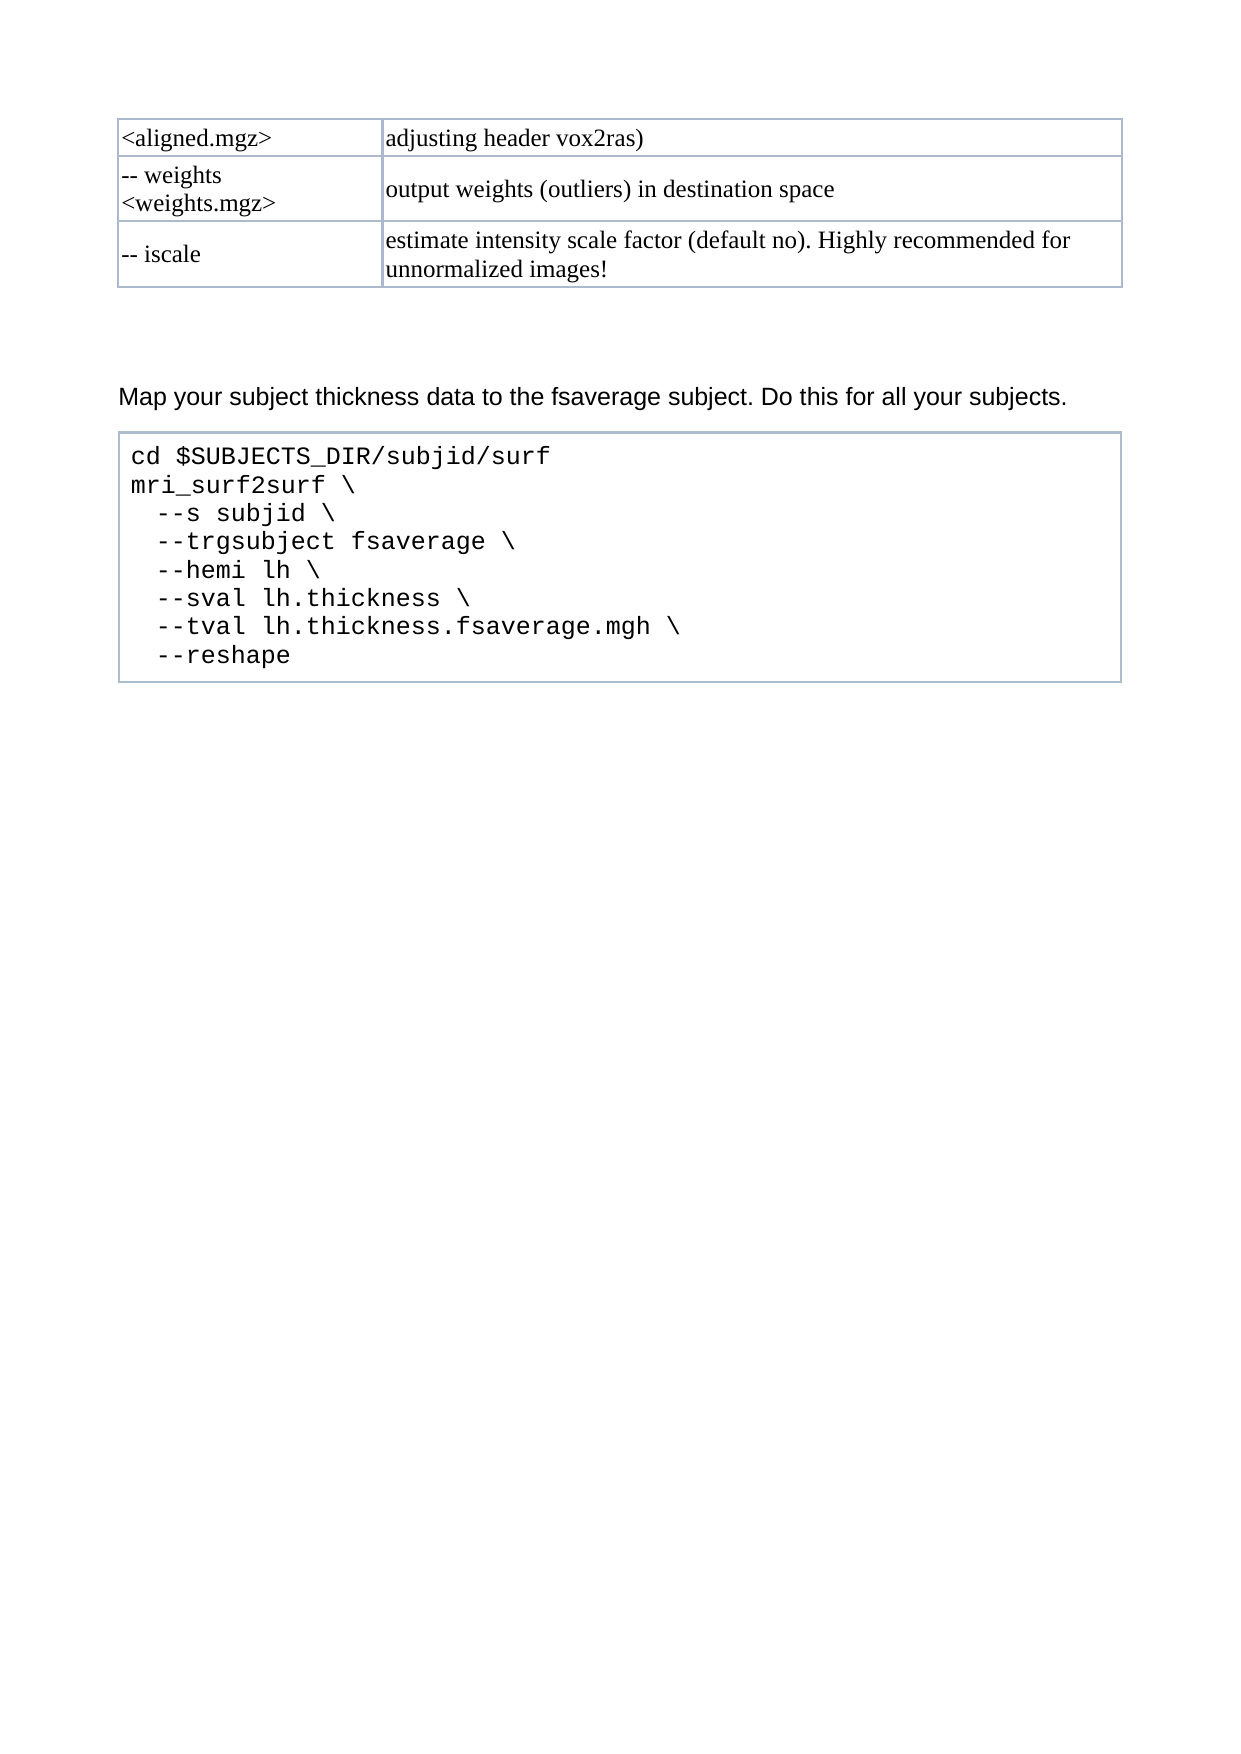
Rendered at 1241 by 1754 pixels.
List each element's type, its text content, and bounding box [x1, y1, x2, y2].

table_cell <aligned.mgz> [119, 120, 381, 155]
table_cell estimate intensity scale factor (default no). Highly recommended for unnormalized images! [384, 222, 1121, 286]
text --tval lh.thickness.fsaverage.mgh \ [120, 601, 1120, 630]
text --s subjid \ [120, 488, 1120, 516]
text --reshape [120, 630, 1120, 681]
table_cell -- weights <weights.mgz> [119, 157, 381, 220]
table_cell adjusting header vox2ras) [384, 120, 1121, 155]
text --trgsubject fsaverage \ [120, 516, 1120, 545]
text --sval lh.thickness \ [120, 573, 1120, 601]
table_cell -- iscale [119, 222, 381, 286]
text mri_surf2surf \ [120, 460, 1120, 488]
text cd $SUBJECTS_DIR/subjid/surf [120, 434, 1120, 460]
text --hemi lh \ [120, 545, 1120, 573]
table_cell output weights (outliers) in destination space [384, 157, 1121, 220]
text Map your subject thickness data to the fsaverage subject. Do this for all your subjects. [118, 382, 1122, 411]
